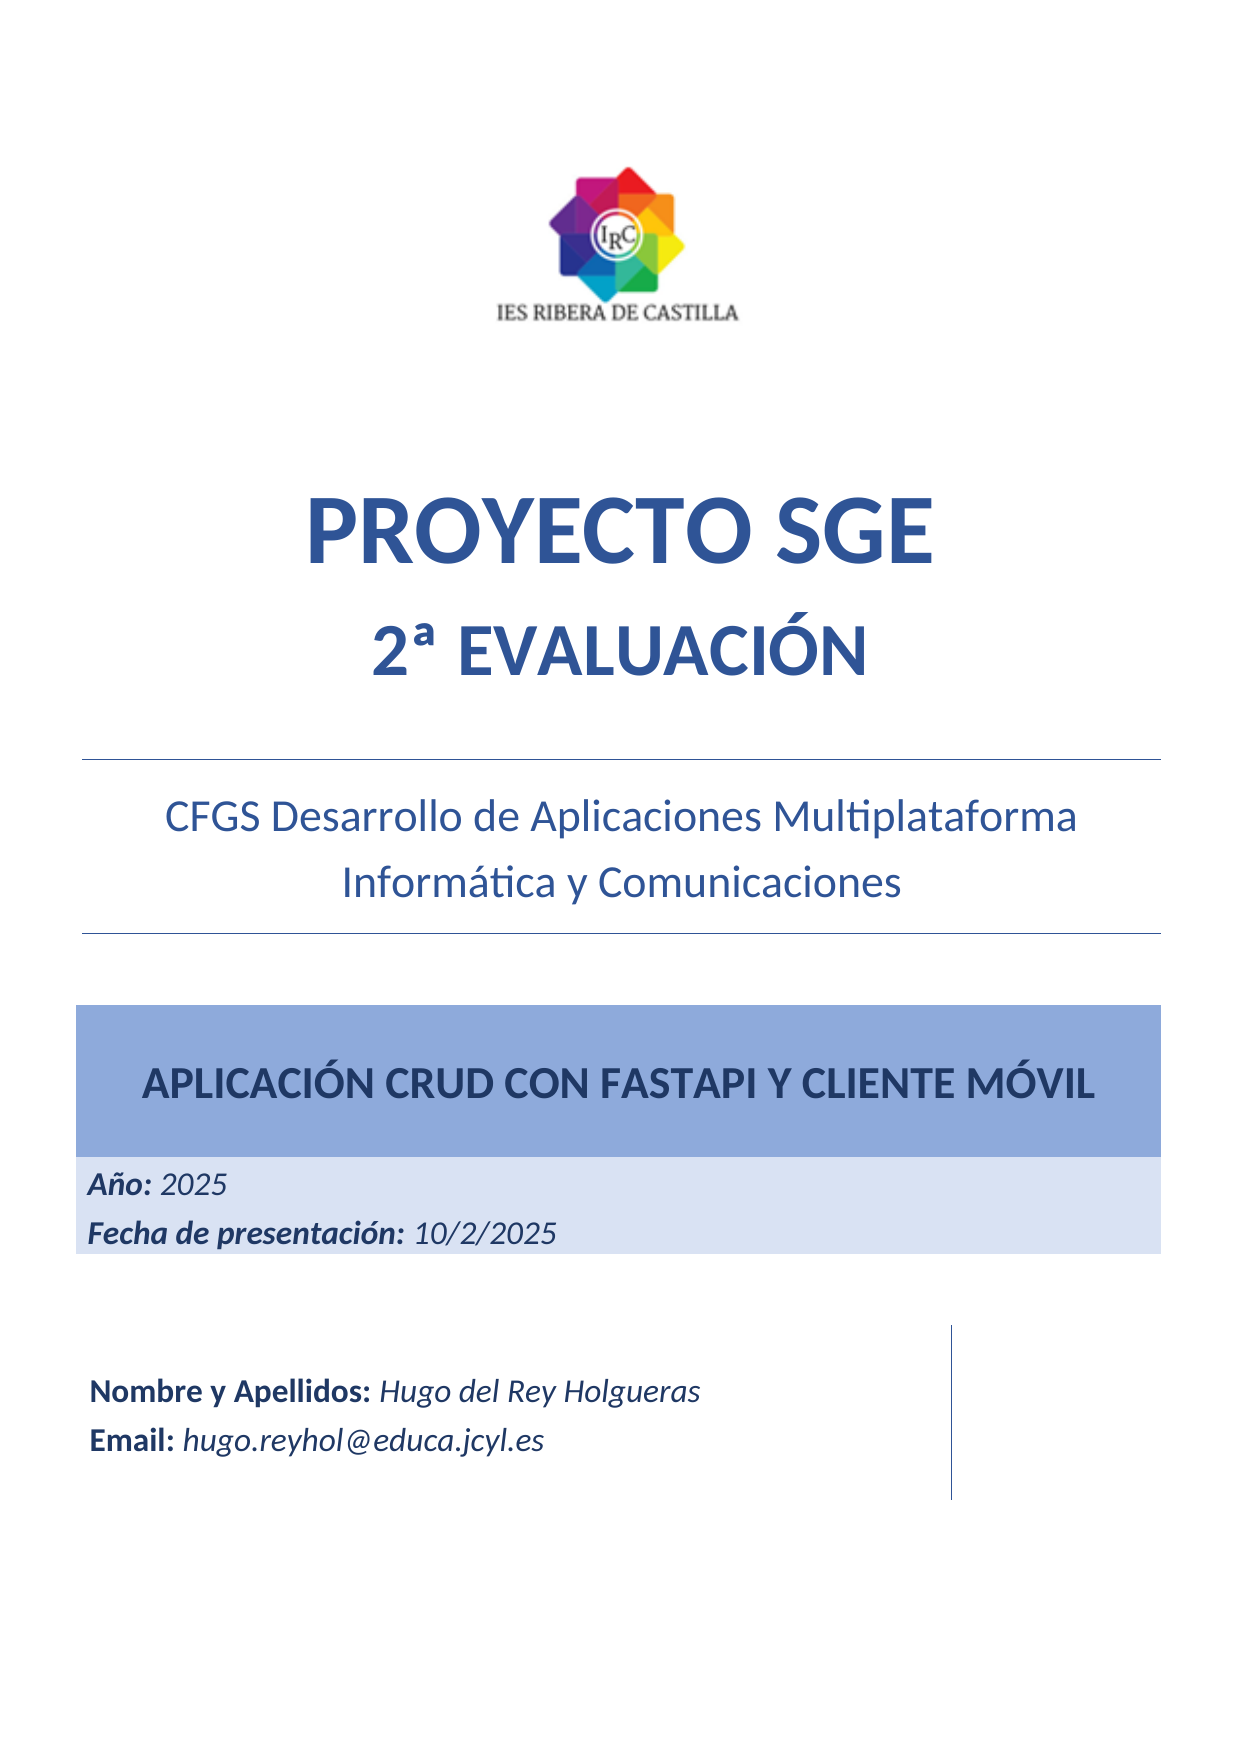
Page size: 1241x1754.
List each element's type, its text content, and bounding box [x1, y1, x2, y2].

table_header APLICACIÓN CRUD CON FASTAPI Y CLIENTE MÓVIL [76, 1005, 1161, 1157]
table_header Nombre y Apellidos: Hugo del Rey Holgueras Email: hugo.reyhol@educa.jcyl.es [78, 1325, 951, 1500]
text 2ª EVALUACIÓN [75, 602, 1165, 694]
table_header [952, 1325, 1161, 1500]
picture [495, 156, 745, 331]
text PROYECTO SGE [75, 467, 1165, 589]
table_header CFGS Desarrollo de Aplicaciones Multiplataforma Informática y Comunicaciones [82, 760, 1161, 933]
table_cell Año: 2025 Fecha de presentación: 10/2/2025 [76, 1157, 1161, 1254]
